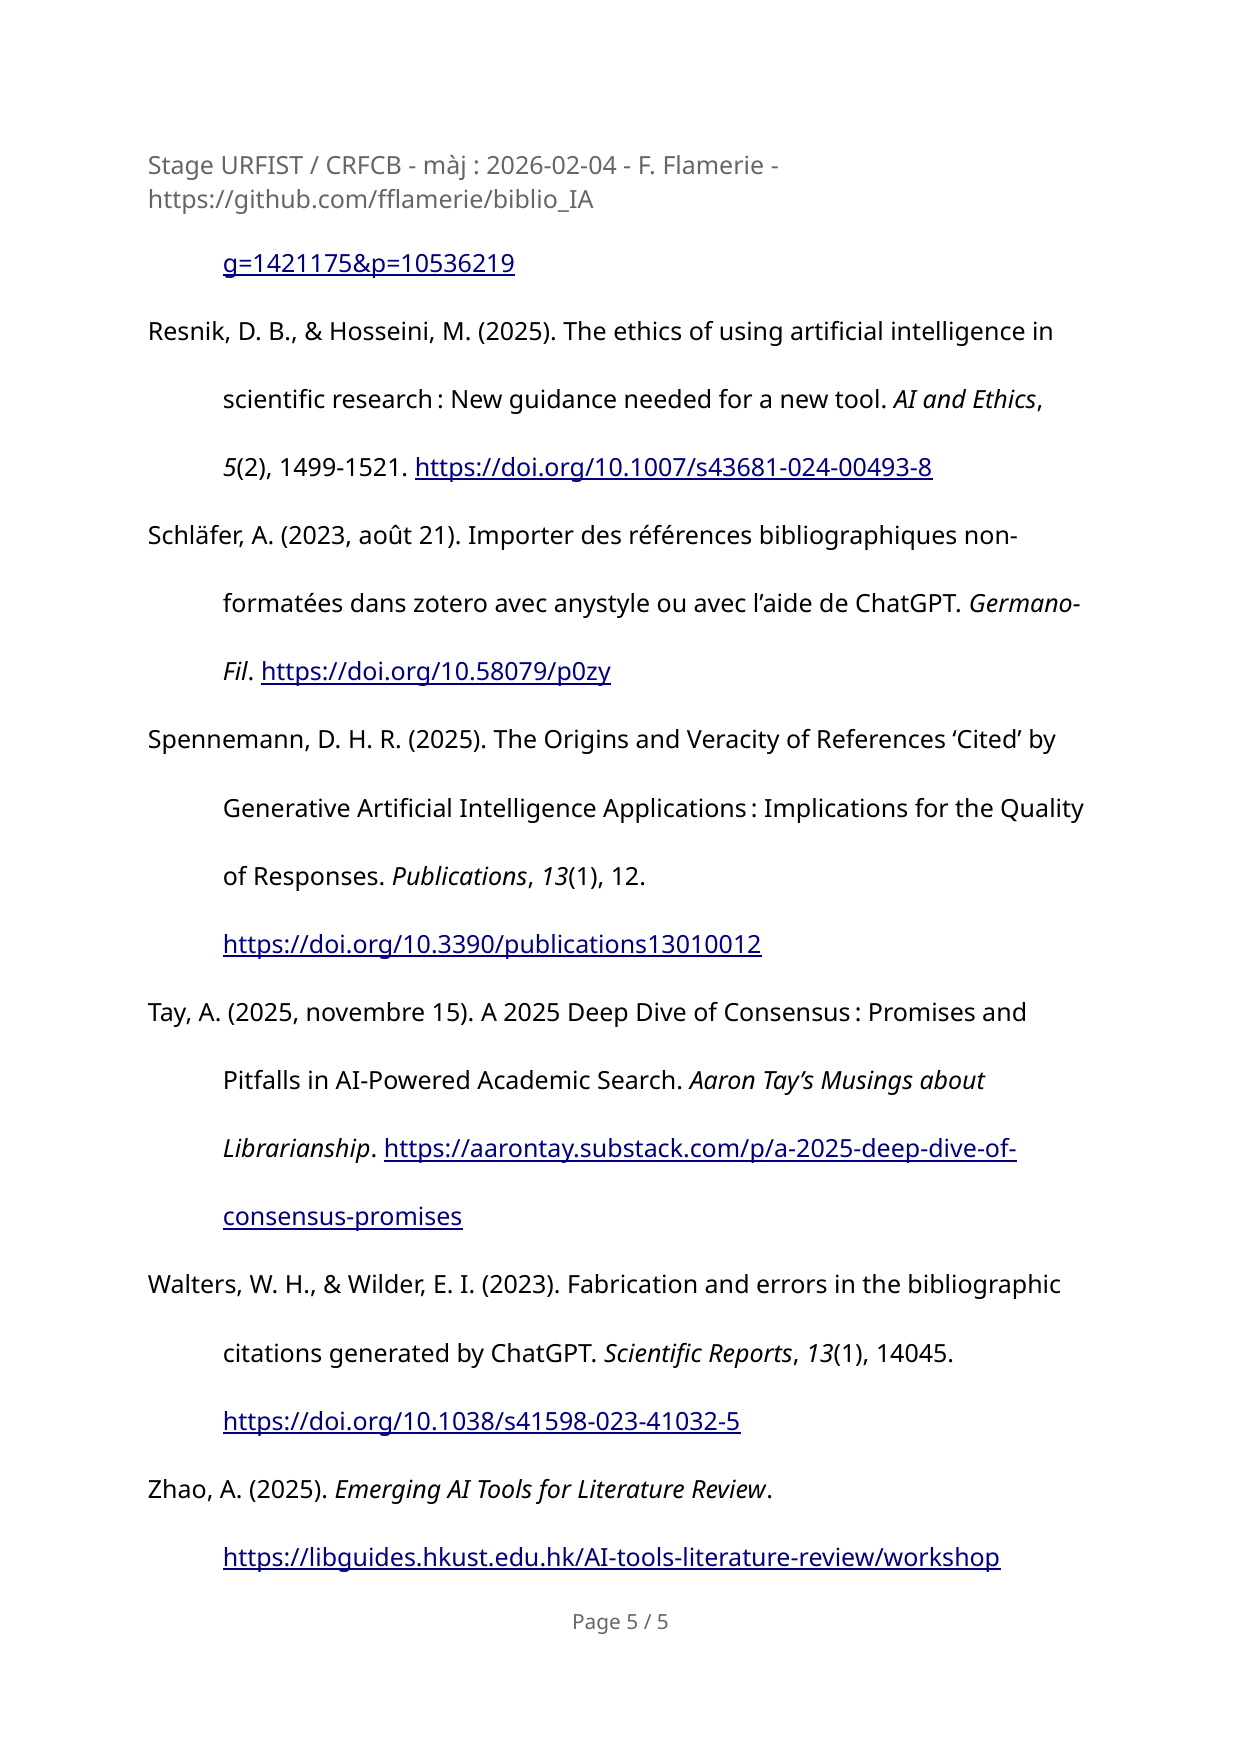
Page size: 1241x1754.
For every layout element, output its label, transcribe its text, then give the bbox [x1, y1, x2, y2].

text Resnik, D. B., & Hosseini, M. (2025). The ethics of using artificial intelligence in scientific research : New guidance needed for a new tool. AI and Ethics, 5(2), 1499‑1521. https://doi.org/10.1007/s43681-024-00493-8 [148, 313, 1093, 484]
text Spennemann, D. H. R. (2025). The Origins and Veracity of References ‘Cited’ by Generative Artificial Intelligence Applications : Implications for the Quality of Responses. Publications, 13(1), 12. https://doi.org/10.3390/publications13010012 [148, 722, 1093, 961]
text g=1421175&p=10536219 [148, 245, 1093, 279]
text Schläfer, A. (2023, août 21). Importer des références bibliographiques non-formatées dans zotero avec anystyle ou avec l’aide de ChatGPT. Germano-Fil. https://doi.org/10.58079/p0zy [148, 518, 1093, 688]
text Tay, A. (2025, novembre 15). A 2025 Deep Dive of Consensus : Promises and Pitfalls in AI-Powered Academic Search. Aaron Tay’s Musings about Librarianship. https://aarontay.substack.com/p/a-2025-deep-dive-of-consensus-promises [148, 994, 1093, 1233]
text Zhao, A. (2025). Emerging AI Tools for Literature Review. https://libguides.hkust.edu.hk/AI-tools-literature-review/workshop [148, 1471, 1093, 1574]
text Walters, W. H., & Wilder, E. I. (2023). Fabrication and errors in the bibliographic citations generated by ChatGPT. Scientific Reports, 13(1), 14045. https://doi.org/10.1038/s41598-023-41032-5 [148, 1267, 1093, 1437]
